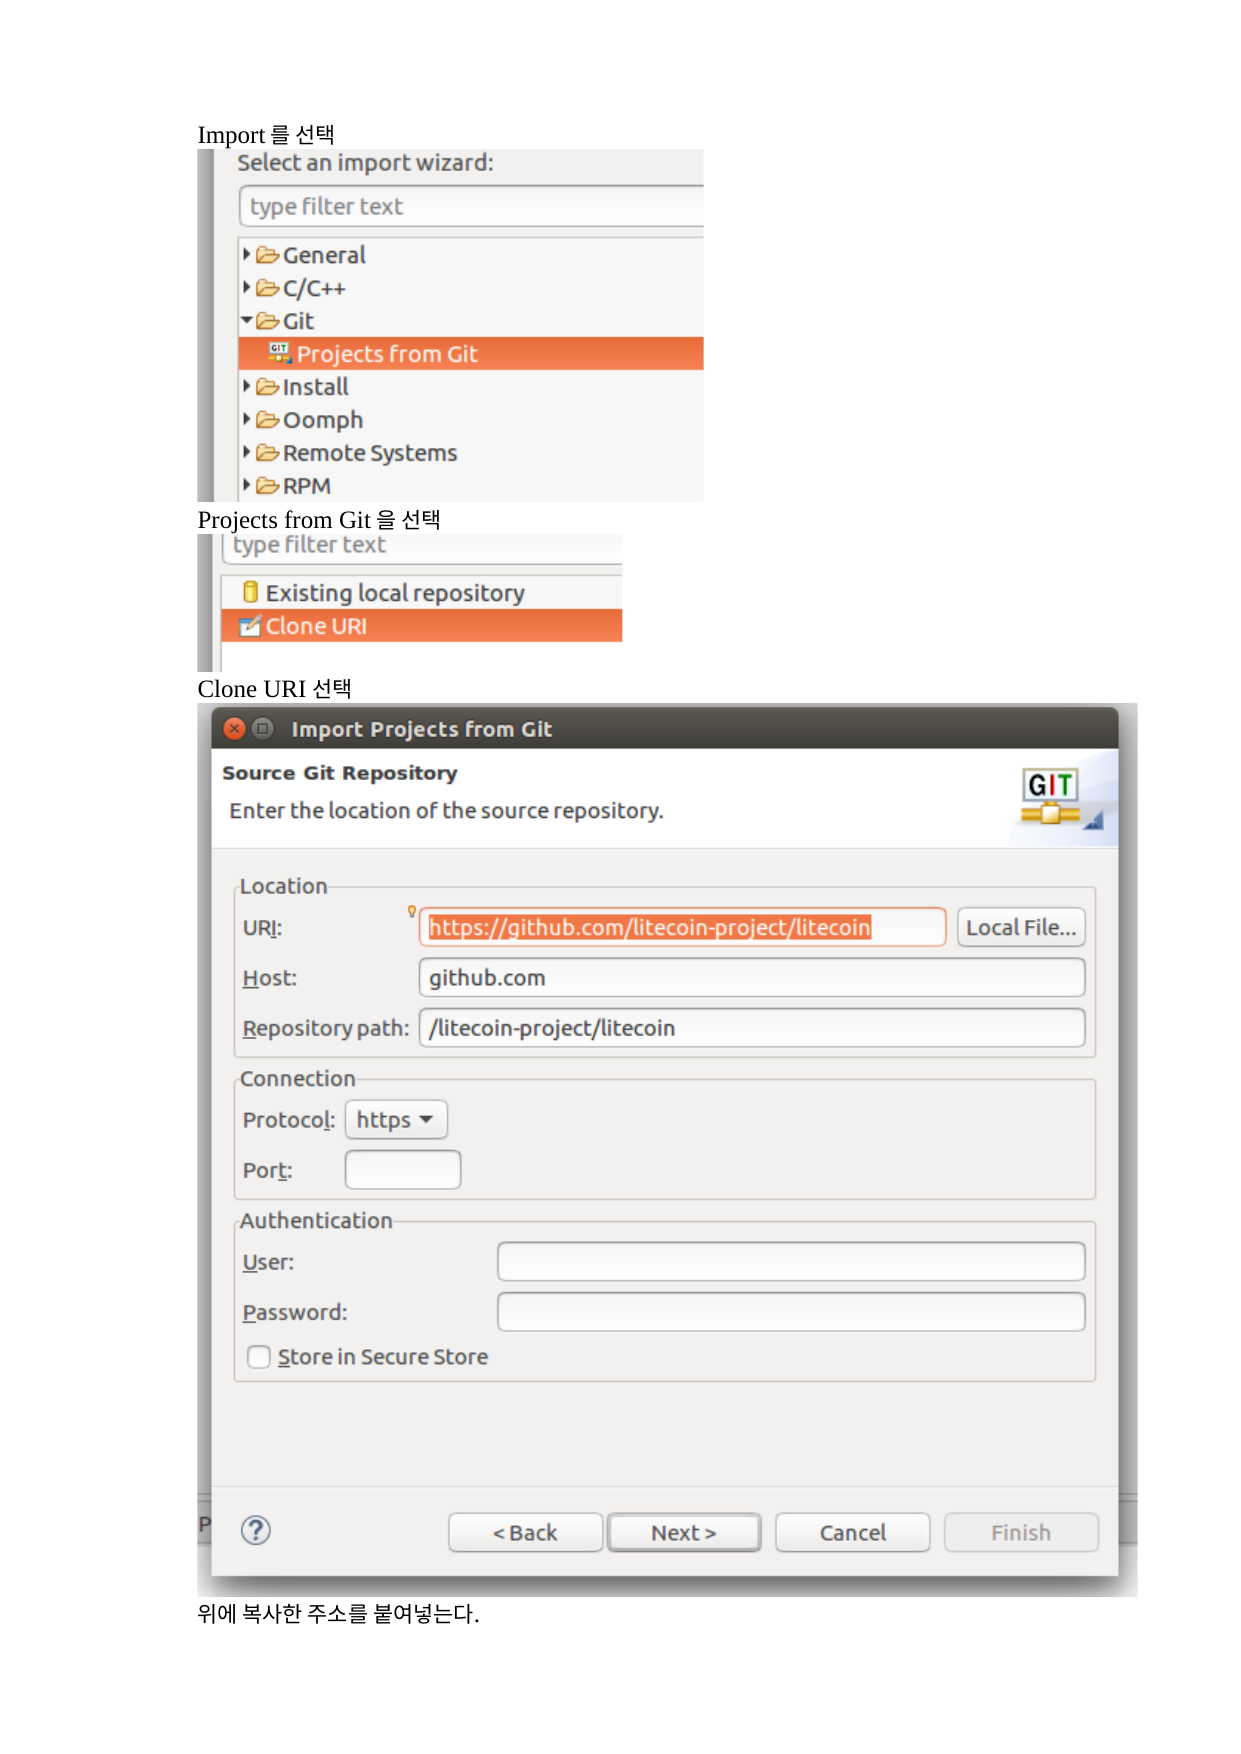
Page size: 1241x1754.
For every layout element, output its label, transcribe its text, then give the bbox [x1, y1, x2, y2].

picture [197, 149, 704, 502]
picture [197, 534, 623, 672]
picture [197, 703, 1138, 1597]
list Import를 선택 Projects from Git을 선택 Clone URI 선택 위에 복사한 주소를 붙여넣는다. [160, 118, 1122, 1629]
